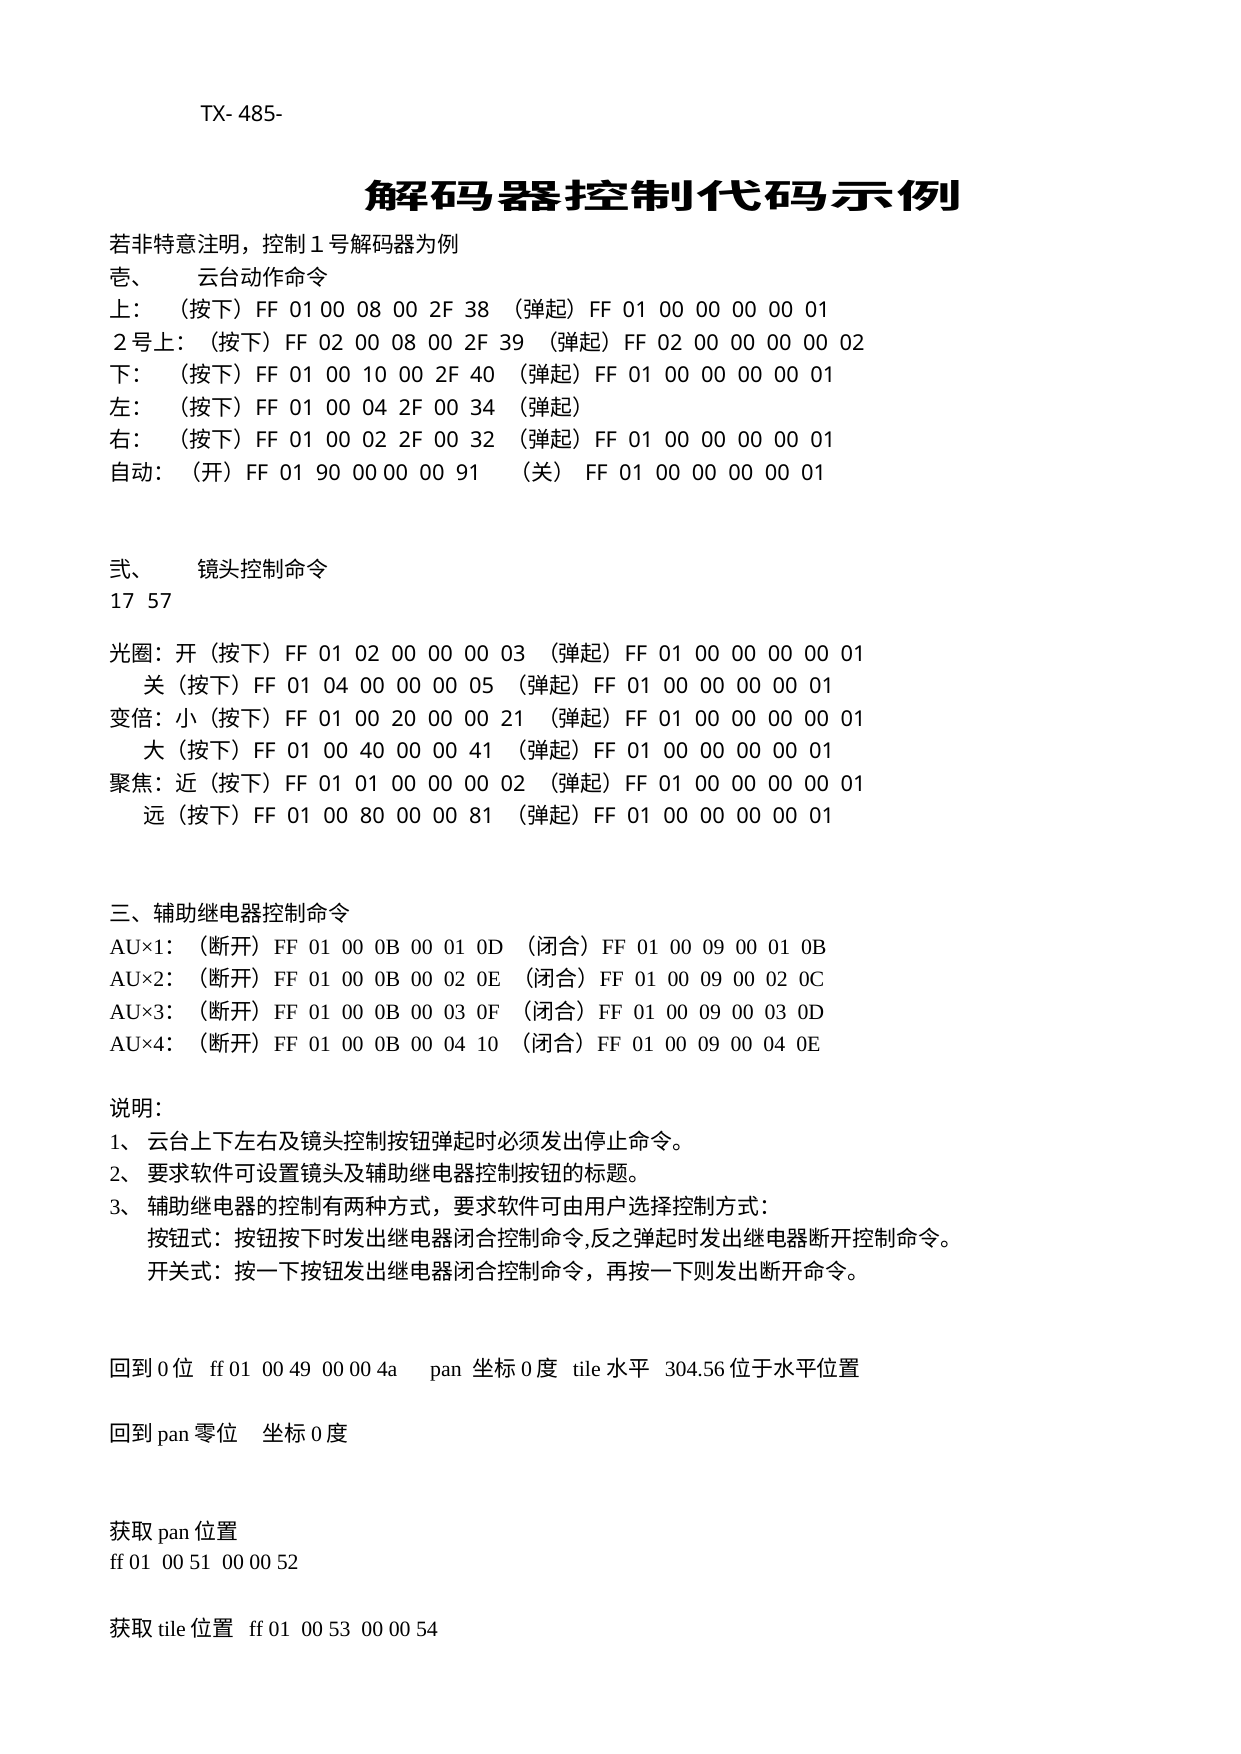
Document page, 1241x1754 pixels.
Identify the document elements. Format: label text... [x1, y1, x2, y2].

text 回到pan 零位 坐标0度 [109, 1416, 1217, 1448]
text 大（按下）FF 01 00 40 00 00 41 （弹起）FF 01 00 00 00 00 01 [109, 733, 1217, 766]
text ff 01 00 51 00 00 52 [109, 1546, 1217, 1578]
text 光圈：开（按下）FF 01 02 00 00 00 03 （弹起）FF 01 00 00 00 00 01 [109, 636, 1217, 668]
text 获取 pan位置 [109, 1513, 1217, 1546]
list 云台上下左右及镜头控制按钮弹起时必须发出停止命令。 [109, 1123, 1217, 1156]
text ２号上：（按下）FF 02 00 08 00 2F 39 （弹起）FF 02 00 00 00 00 02 [109, 324, 1217, 357]
text AU×2：（断开）FF 01 00 0B 00 02 0E （闭合）FF 01 00 09 00 02 0C [109, 961, 1217, 993]
text 开关式：按一下按钮发出继电器闭合控制命令，再按一下则发出断开命令。 [147, 1253, 1217, 1286]
text 变倍：小（按下）FF 01 00 20 00 00 21 （弹起）FF 01 00 00 00 00 01 [109, 701, 1217, 733]
text 说明： [109, 1091, 1217, 1123]
list 要求软件可设置镜头及辅助继电器控制按钮的标题。 [109, 1156, 1217, 1188]
text 解码器控制代码示例 [109, 162, 1217, 227]
text 聚焦：近（按下）FF 01 01 00 00 00 02 （弹起）FF 01 00 00 00 00 01 [109, 766, 1217, 798]
text 获取 tile位置 ff 01 00 53 00 00 54 [109, 1611, 1217, 1643]
text 左： （按下）FF 01 00 04 2F 00 34 （弹起） [109, 389, 1217, 422]
text TX- 485- [109, 97, 1217, 129]
text 上： （按下）FF 01 00 08 00 2F 38 （弹起）FF 01 00 00 00 00 01 [109, 292, 1217, 324]
text 按钮式：按钮按下时发出继电器闭合控制命令,反之弹起时发出继电器断开控制命令。 [147, 1221, 1217, 1253]
text 三、辅助继电器控制命令 [109, 896, 1217, 928]
text AU×3：（断开）FF 01 00 0B 00 03 0F （闭合）FF 01 00 09 00 03 0D [109, 993, 1217, 1026]
text 17 57 [109, 584, 1217, 617]
list 辅助继电器的控制有两种方式，要求软件可由用户选择控制方式： [109, 1188, 1217, 1221]
text 回到0位 ff 01 00 49 00 00 4a pan 坐标0度 tile 水平 304.56位于水平位置 [109, 1351, 1217, 1383]
text 下： （按下）FF 01 00 10 00 2F 40 （弹起）FF 01 00 00 00 00 01 [109, 357, 1217, 389]
list 镜头控制命令 [109, 552, 1217, 584]
text 远（按下）FF 01 00 80 00 00 81 （弹起）FF 01 00 00 00 00 01 [109, 798, 1217, 831]
text AU×4：（断开）FF 01 00 0B 00 04 10 （闭合）FF 01 00 09 00 04 0E [109, 1026, 1217, 1058]
text AU×1：（断开）FF 01 00 0B 00 01 0D （闭合）FF 01 00 09 00 01 0B [109, 928, 1217, 961]
text 右： （按下）FF 01 00 02 2F 00 32 （弹起）FF 01 00 00 00 00 01 [109, 422, 1217, 454]
text 自动： （开）FF 01 90 00 00 00 91 （关） FF 01 00 00 00 00 01 [109, 454, 1217, 487]
text 若非特意注明，控制１号解码器为例 [109, 227, 1217, 259]
list 云台动作命令 [109, 259, 1217, 292]
text 关（按下）FF 01 04 00 00 00 05 （弹起）FF 01 00 00 00 00 01 [109, 668, 1217, 701]
